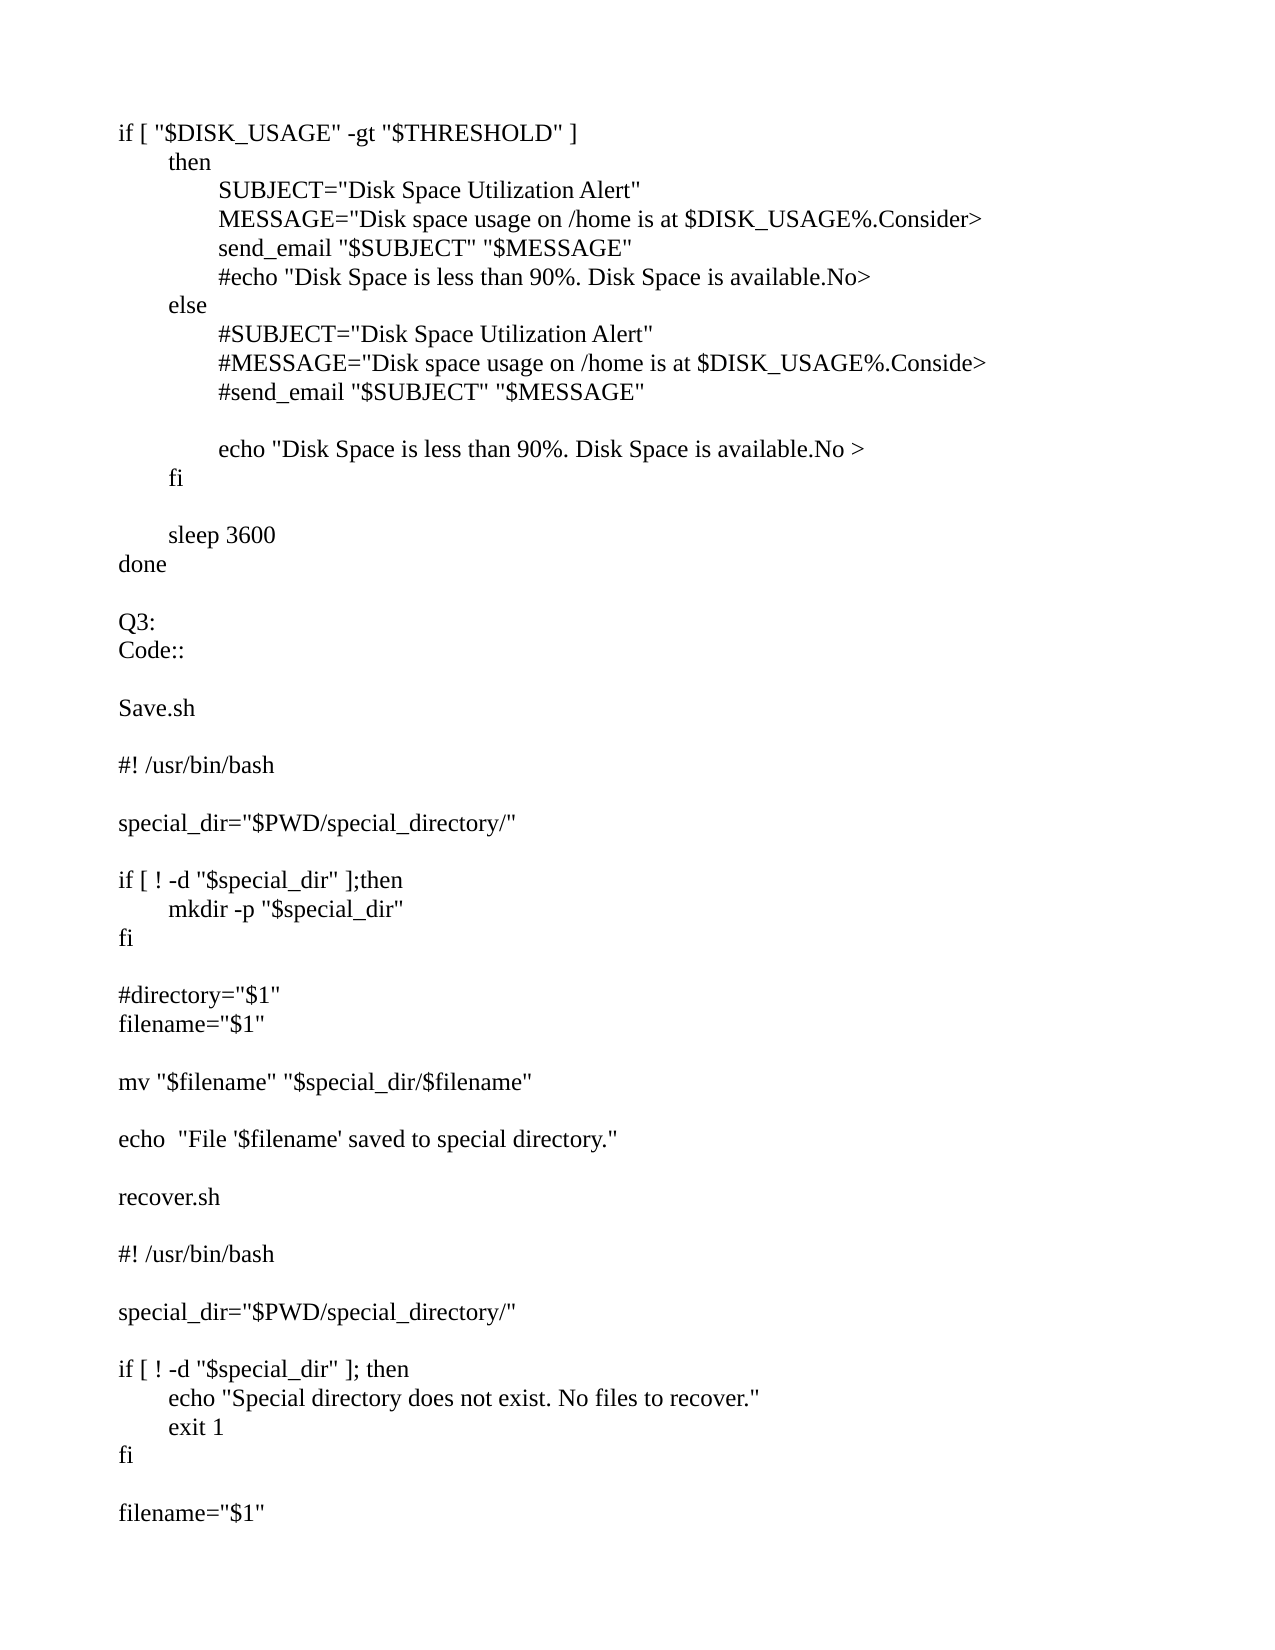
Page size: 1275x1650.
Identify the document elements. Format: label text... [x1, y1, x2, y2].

text filename="$1" [118, 1498, 1157, 1527]
text #! /usr/bin/bash [118, 751, 1157, 779]
text #SUBJECT="Disk Space Utilization Alert" [118, 319, 1157, 348]
text special_dir="$PWD/special_directory/" [118, 808, 1157, 837]
text SUBJECT="Disk Space Utilization Alert" [118, 176, 1157, 204]
text exit 1 [118, 1412, 1157, 1441]
text sleep 3600 [118, 521, 1157, 549]
text #! /usr/bin/bash [118, 1239, 1157, 1268]
text special_dir="$PWD/special_directory/" [118, 1297, 1157, 1326]
text fi [118, 1441, 1157, 1469]
text #echo "Disk Space is less than 90%. Disk Space is available.No> [118, 262, 1157, 291]
text Q3: [118, 607, 1157, 636]
text done [118, 549, 1157, 578]
text then [118, 147, 1157, 176]
text filename="$1" [118, 1009, 1157, 1038]
text #send_email "$SUBJECT" "$MESSAGE" [118, 377, 1157, 406]
text mkdir -p "$special_dir" [118, 894, 1157, 923]
text if [ "$DISK_USAGE" -gt "$THRESHOLD" ] [118, 118, 1157, 147]
text if [ ! -d "$special_dir" ];then [118, 866, 1157, 894]
text #directory="$1" [118, 981, 1157, 1009]
text if [ ! -d "$special_dir" ]; then [118, 1354, 1157, 1383]
text send_email "$SUBJECT" "$MESSAGE" [118, 233, 1157, 262]
text echo "Disk Space is less than 90%. Disk Space is available.No > [118, 434, 1157, 463]
text recover.sh [118, 1182, 1157, 1211]
text echo "Special directory does not exist. No files to recover." [118, 1383, 1157, 1412]
text mv "$filename" "$special_dir/$filename" [118, 1067, 1157, 1096]
text fi [118, 923, 1157, 952]
text Save.sh [118, 693, 1157, 722]
text #MESSAGE="Disk space usage on /home is at $DISK_USAGE%.Conside> [118, 348, 1157, 377]
text echo "File '$filename' saved to special directory." [118, 1124, 1157, 1153]
text fi [118, 463, 1157, 492]
text Code:: [118, 636, 1157, 664]
text else [118, 291, 1157, 319]
text MESSAGE="Disk space usage on /home is at $DISK_USAGE%.Consider> [118, 204, 1157, 233]
